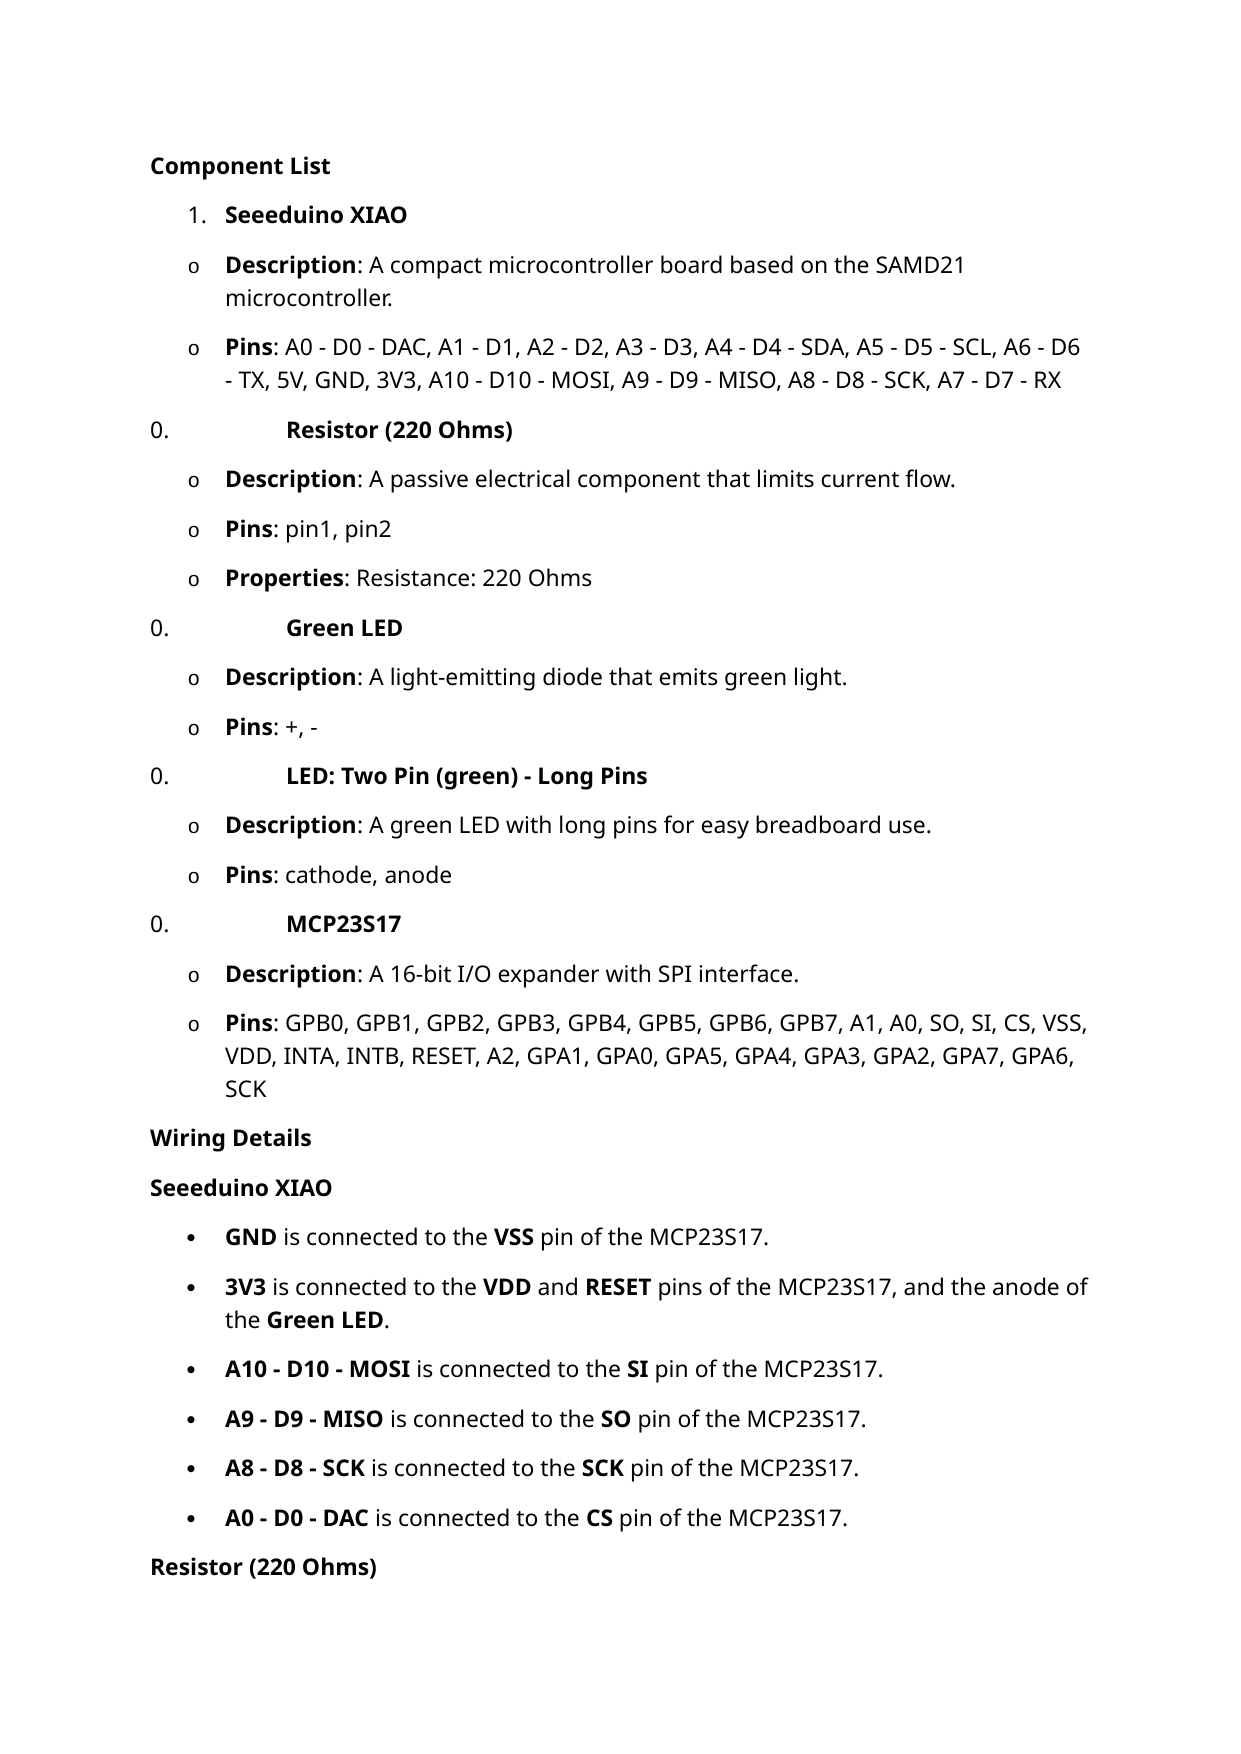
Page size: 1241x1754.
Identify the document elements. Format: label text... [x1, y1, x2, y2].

list Green LED [150, 611, 1090, 643]
text Wiring Details [150, 1122, 1090, 1154]
list Pins: A0 - D0 - DAC, A1 - D1, A2 - D2, A3 - D3, A4 - D4 - SDA, A5 - D5 - SCL, A6 - D6 - TX, 5V, GND, 3V3, A10 - D10 - MOSI, A9 - D9 - MISO, A8 - D8 - SCK, A7 - D7 - RX [187, 331, 1090, 395]
text Component List [150, 150, 1090, 181]
list A10 - D10 - MOSI is connected to the SI pin of the MCP23S17. [187, 1353, 1090, 1384]
list LED: Two Pin (green) - Long Pins [150, 760, 1090, 791]
list A8 - D8 - SCK is connected to the SCK pin of the MCP23S17. [187, 1452, 1090, 1483]
text Seeeduino XIAO [150, 1172, 1090, 1203]
list Description: A green LED with long pins for easy breadboard use. [187, 809, 1090, 841]
list Description: A light-emitting diode that emits green light. [187, 661, 1090, 692]
list Properties: Resistance: 220 Ohms [187, 562, 1090, 593]
list Pins: GPB0, GPB1, GPB2, GPB3, GPB4, GPB5, GPB6, GPB7, A1, A0, SO, SI, CS, VSS, VDD, INTA, INTB, RESET, A2, GPA1, GPA0, GPA5, GPA4, GPA3, GPA2, GPA7, GPA6, SCK [187, 1007, 1090, 1104]
list Resistor (220 Ohms) [150, 413, 1090, 445]
list Pins: pin1, pin2 [187, 512, 1090, 544]
list MCP23S17 [150, 908, 1090, 939]
list GND is connected to the VSS pin of the MCP23S17. [187, 1221, 1090, 1253]
list 3V3 is connected to the VDD and RESET pins of the MCP23S17, and the anode of the Green LED. [187, 1271, 1090, 1335]
list A9 - D9 - MISO is connected to the SO pin of the MCP23S17. [187, 1403, 1090, 1434]
list Description: A passive electrical component that limits current flow. [187, 463, 1090, 494]
list Description: A 16-bit I/O expander with SPI interface. [187, 958, 1090, 989]
text Resistor (220 Ohms) [150, 1551, 1090, 1582]
list Seeeduino XIAO [187, 199, 1090, 231]
list Description: A compact microcontroller board based on the SAMD21 microcontroller. [187, 249, 1090, 313]
list Pins: +, - [187, 710, 1090, 742]
list Pins: cathode, anode [187, 859, 1090, 890]
list A0 - D0 - DAC is connected to the CS pin of the MCP23S17. [187, 1502, 1090, 1533]
